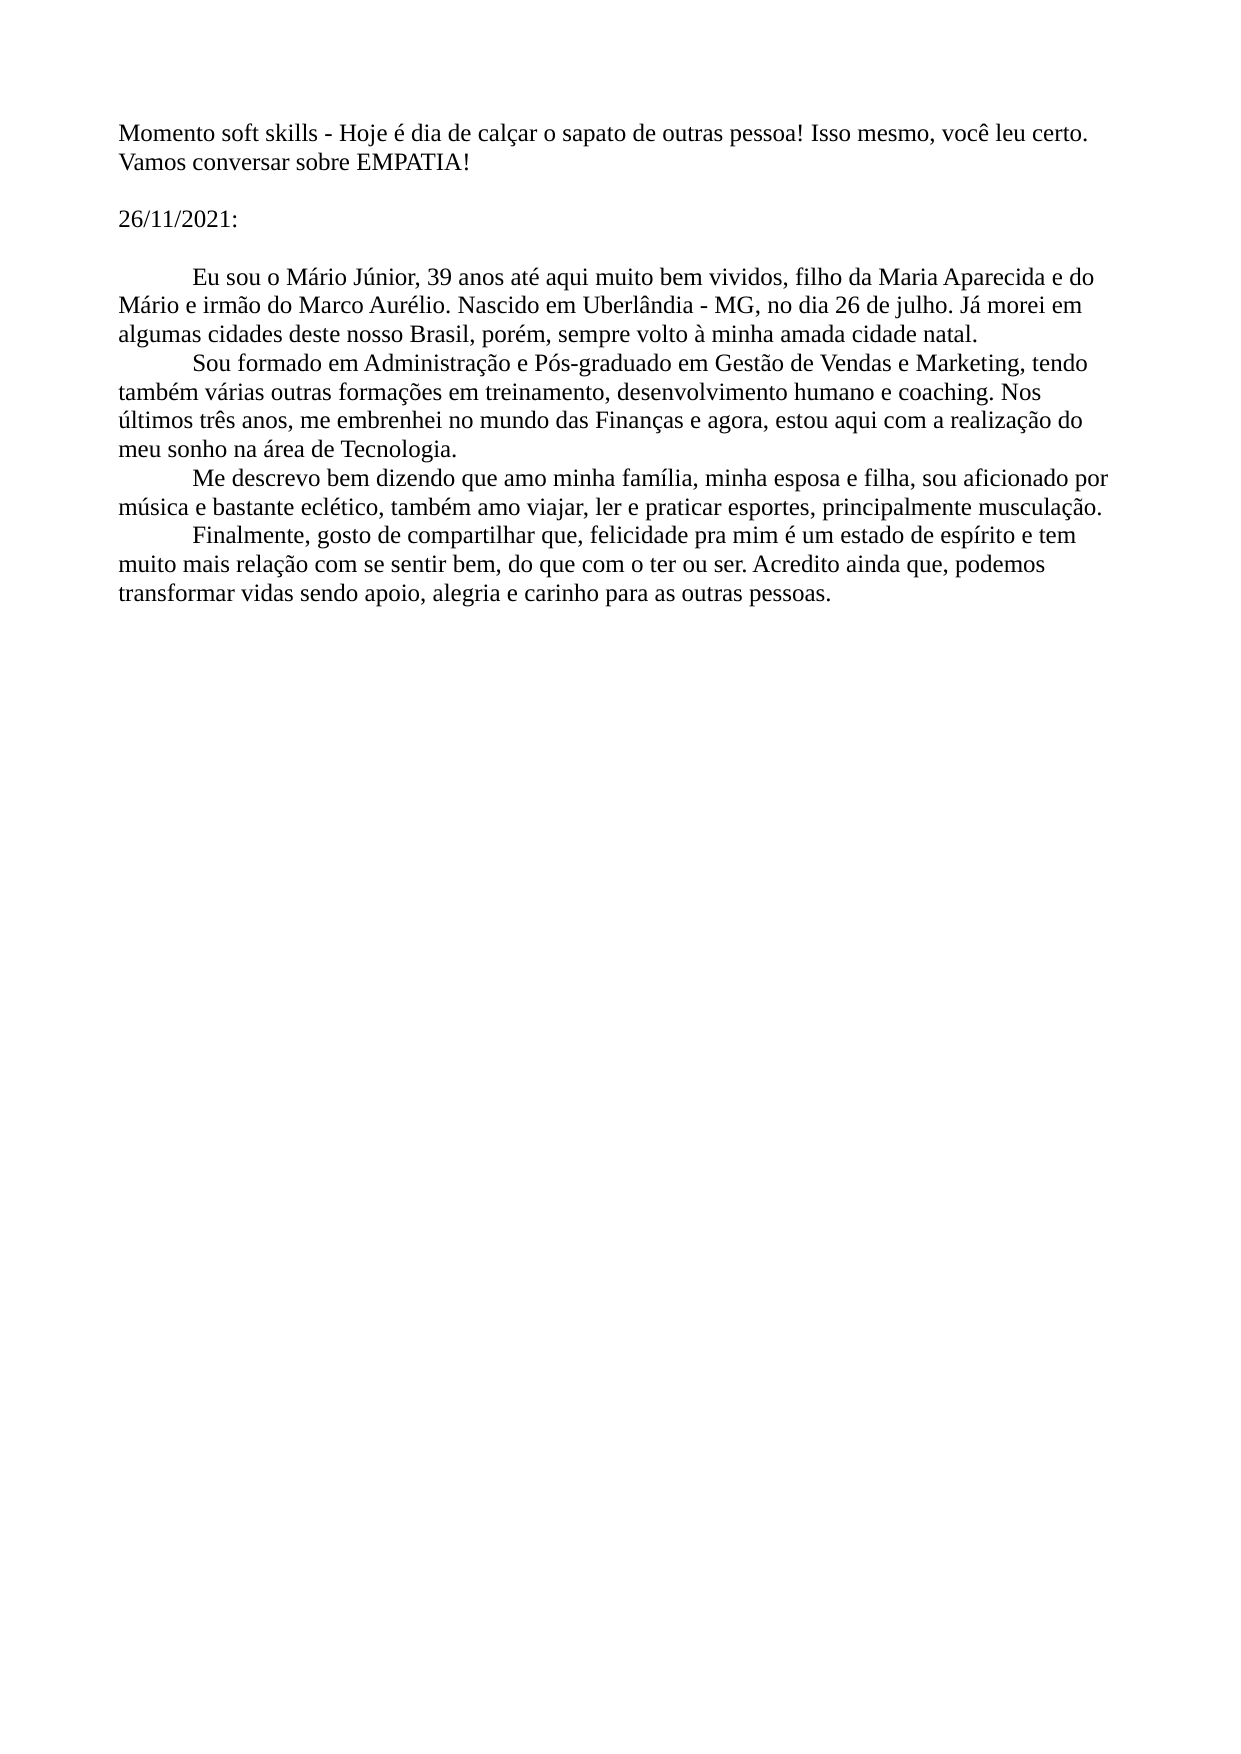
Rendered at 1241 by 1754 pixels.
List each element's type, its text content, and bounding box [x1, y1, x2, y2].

text Finalmente, gosto de compartilhar que, felicidade pra mim é um estado de espírito e tem muito mais relação com se sentir bem, do que com o ter ou ser. Acredito ainda que, podemos transformar vidas sendo apoio, alegria e carinho para as outras pessoas. [118, 521, 1122, 607]
text Sou formado em Administração e Pós-graduado em Gestão de Vendas e Marketing, tendo também várias outras formações em treinamento, desenvolvimento humano e coaching. Nos últimos três anos, me embrenhei no mundo das Finanças e agora, estou aqui com a realização do meu sonho na área de Tecnologia. [118, 348, 1122, 463]
text Me descrevo bem dizendo que amo minha família, minha esposa e filha, sou aficionado por música e bastante eclético, também amo viajar, ler e praticar esportes, principalmente musculação. [118, 463, 1122, 521]
text Eu sou o Mário Júnior, 39 anos até aqui muito bem vividos, filho da Maria Aparecida e do Mário e irmão do Marco Aurélio. Nascido em Uberlândia - MG, no dia 26 de julho. Já morei em algumas cidades deste nosso Brasil, porém, sempre volto à minha amada cidade natal. [118, 262, 1122, 348]
text 26/11/2021: [118, 204, 1122, 233]
text Momento soft skills - Hoje é dia de calçar o sapato de outras pessoa! Isso mesmo, você leu certo. Vamos conversar sobre EMPATIA! [118, 118, 1122, 176]
